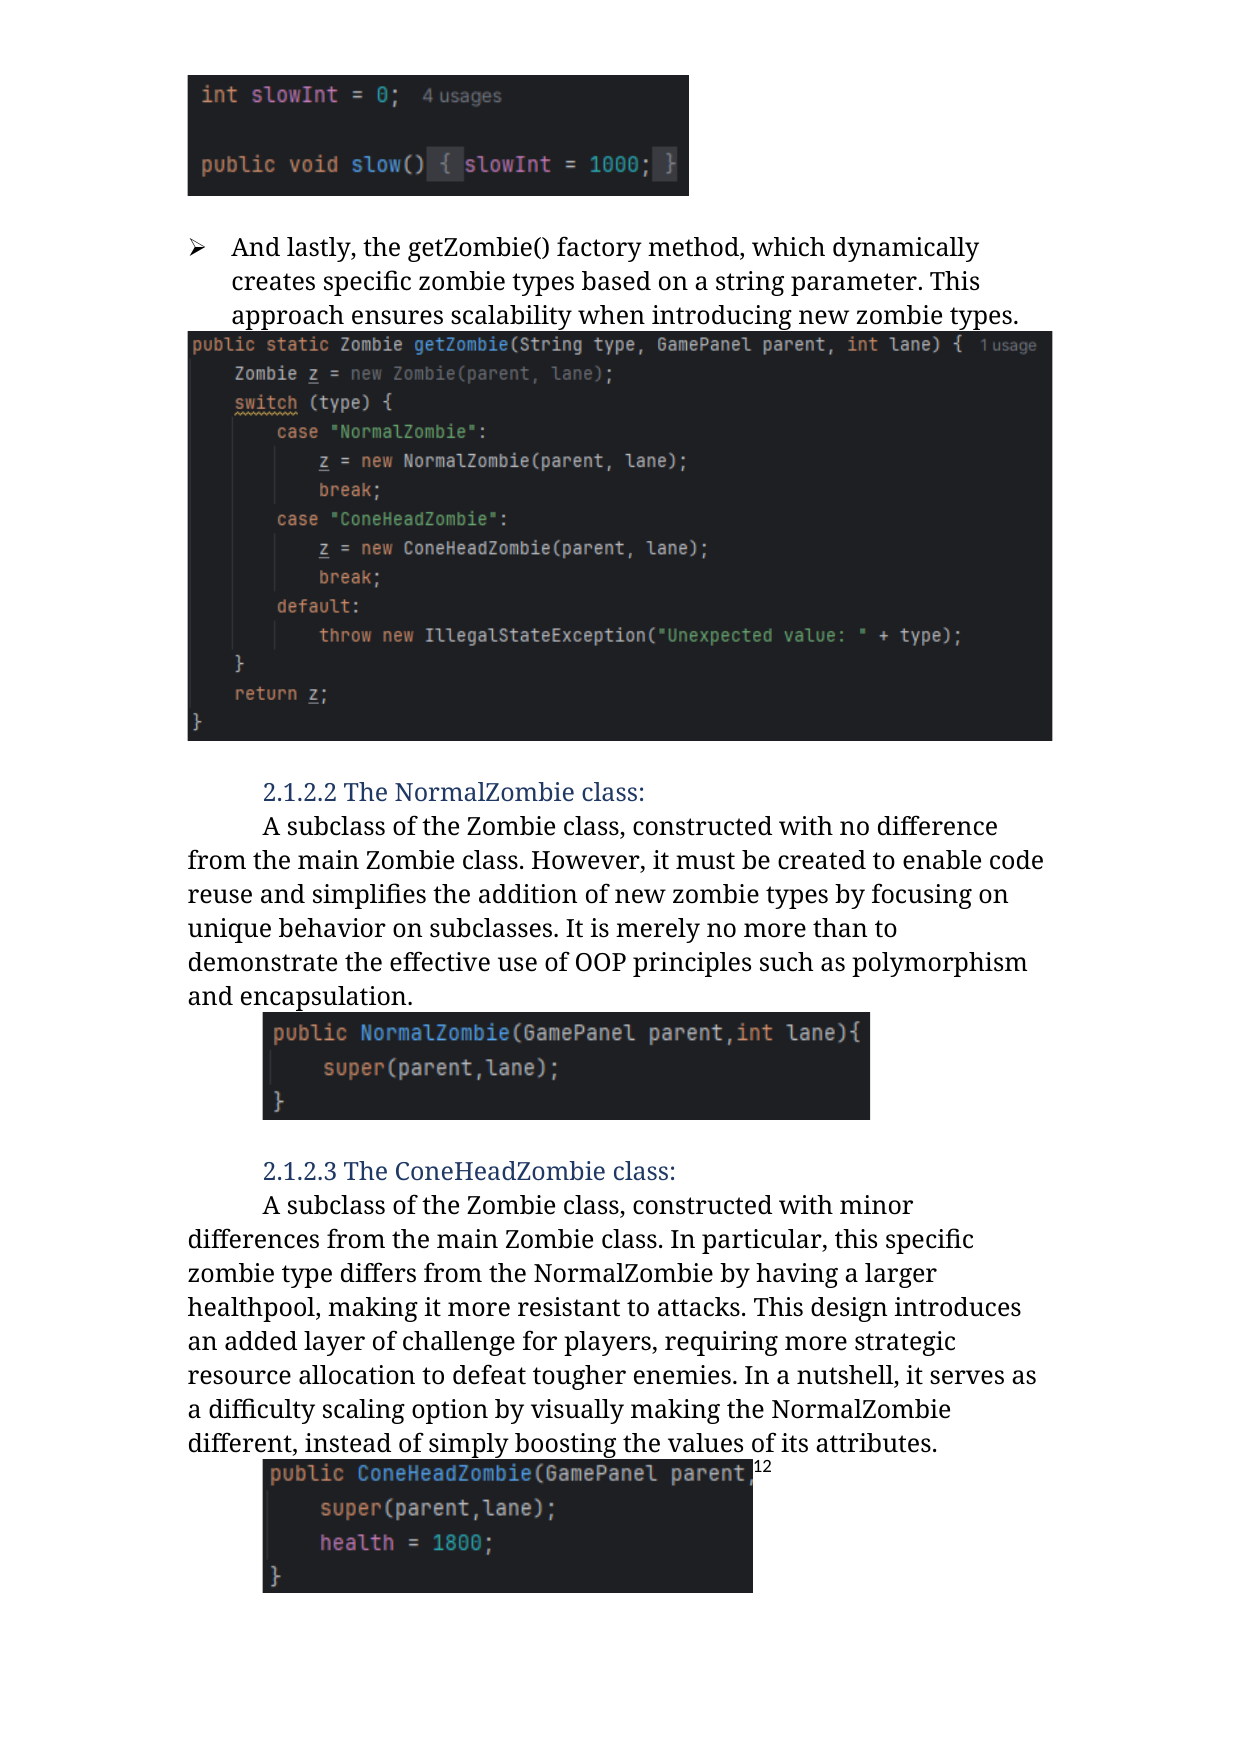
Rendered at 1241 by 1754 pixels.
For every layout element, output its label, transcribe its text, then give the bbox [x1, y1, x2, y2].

subtitle 2.1.2.3 The ConeHeadZombie class: [187, 1153, 1053, 1187]
text A subclass of the Zombie class, constructed with minor differences from the main Zombie class. In particular, this specific zombie type differs from the NormalZombie by having a larger healthpool, making it more resistant to attacks. This design introduces an added layer of challenge for players, requiring more strategic resource allocation to defeat tougher enemies. In a nutshell, it serves as a difficulty scaling option by visually making the NormalZombie different, instead of simply boosting the values of its attributes. [187, 1187, 1053, 1460]
text A subclass of the Zombie class, constructed with no difference from the main Zombie class. However, it must be created to enable code reuse and simplifies the addition of new zombie types by focusing on unique behavior on subclasses. It is merely no more than to demonstrate the effective use of OOP principles such as polymorphism and encapsulation. [187, 808, 1053, 1013]
subtitle 2.1.2.2 The NormalZombie class: [187, 774, 1053, 808]
list And lastly, the getZombie() factory method, which dynamically creates specific zombie types based on a string parameter. This approach ensures scalability when introducing new zombie types. [187, 229, 1053, 331]
